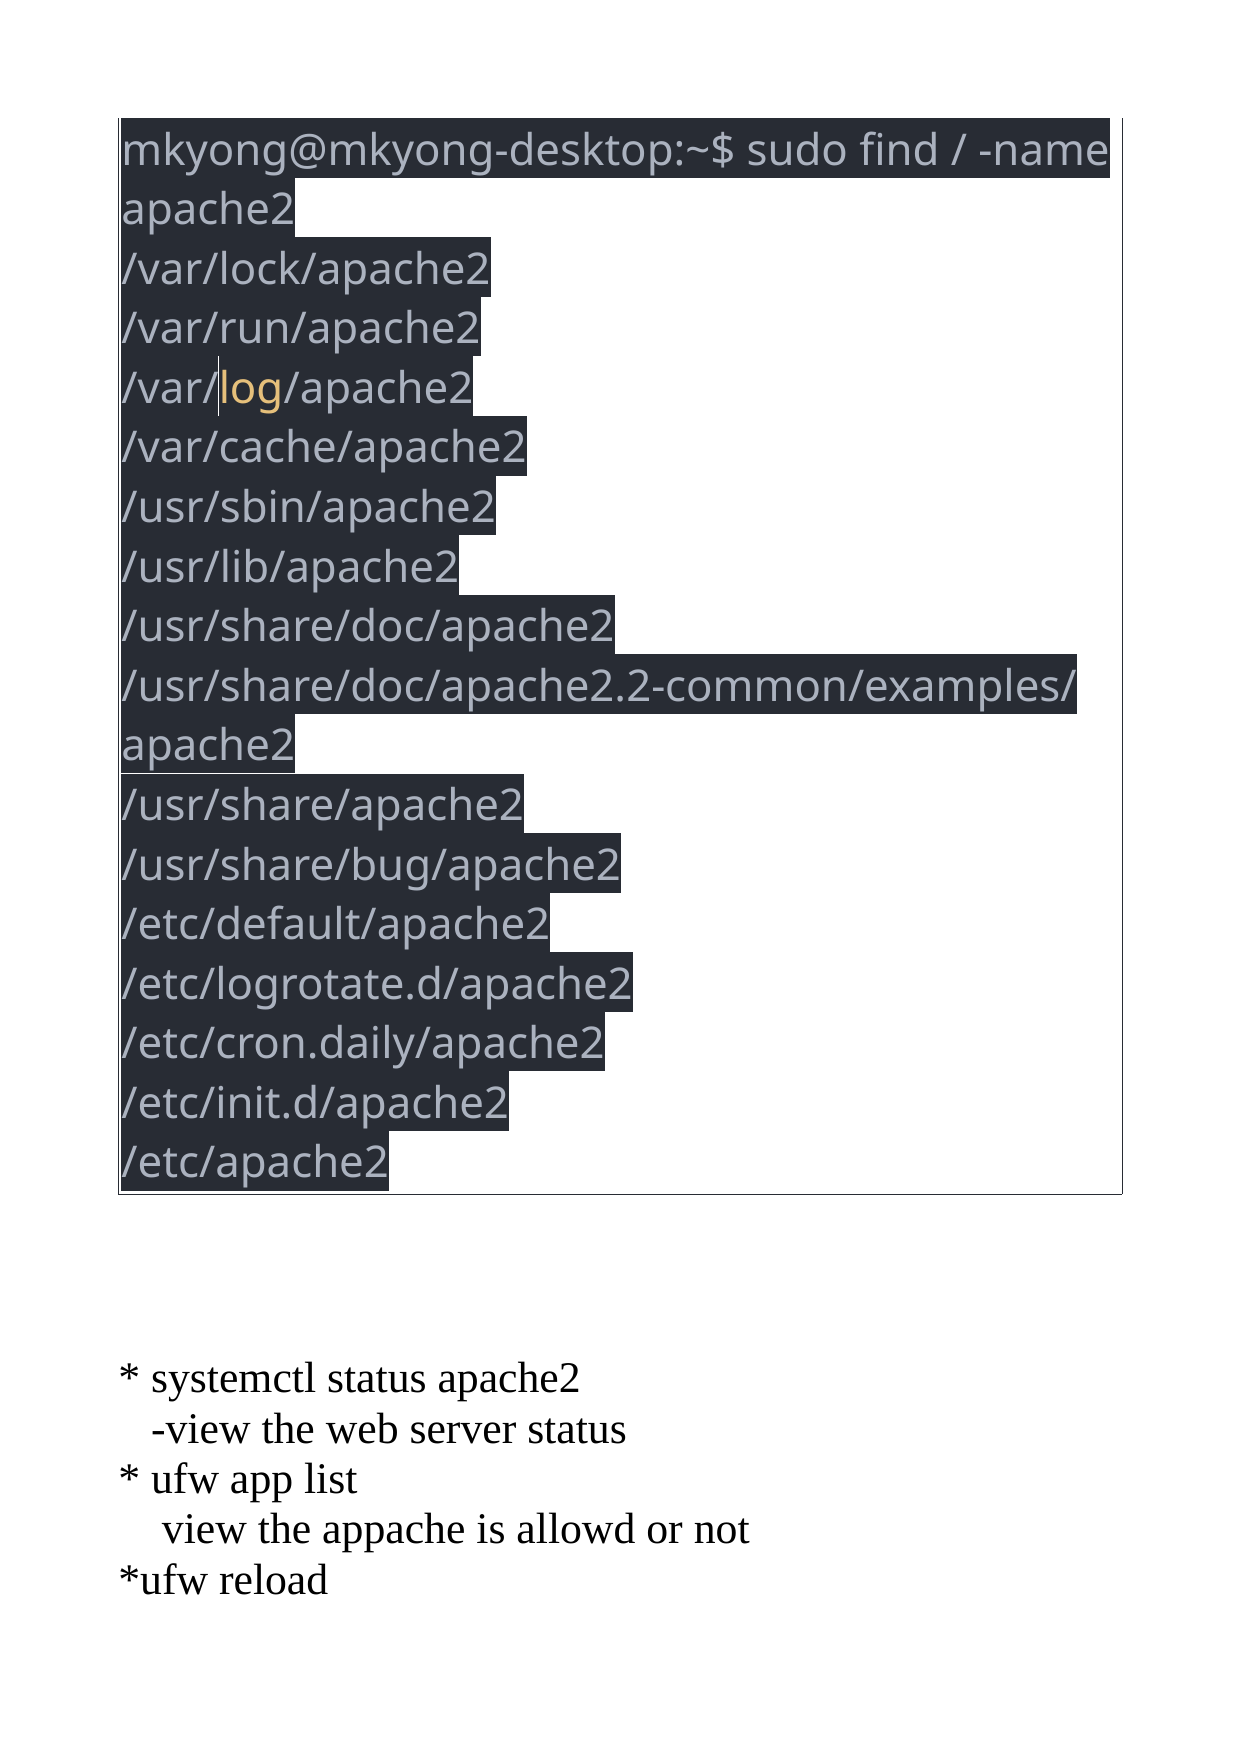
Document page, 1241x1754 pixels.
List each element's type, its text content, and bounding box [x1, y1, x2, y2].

text /var/run/apache2 [119, 297, 1122, 356]
text /usr/share/apache2 [119, 773, 1122, 833]
text mkyong@mkyong-desktop:~$ sudo find / -name apache2 [119, 118, 1122, 237]
text view the appache is allowd or not [118, 1503, 1122, 1553]
text /var/log/apache2 [119, 356, 1122, 416]
text * systemctl status apache2 [118, 1352, 1122, 1402]
text /var/cache/apache2 [119, 416, 1122, 476]
text /etc/logrotate.d/apache2 [119, 952, 1122, 1012]
text /etc/cron.daily/apache2 [119, 1012, 1122, 1071]
text /usr/share/bug/apache2 [119, 833, 1122, 893]
text /var/lock/apache2 [119, 237, 1122, 297]
text /usr/lib/apache2 [119, 535, 1122, 595]
text /usr/share/doc/apache2.2-common/examples/apache2 [119, 654, 1122, 773]
text /usr/share/doc/apache2 [119, 595, 1122, 654]
text * ufw app list [118, 1453, 1122, 1503]
text -view the web server status [118, 1402, 1122, 1453]
text /etc/apache2 [119, 1131, 1122, 1194]
text /etc/init.d/apache2 [119, 1071, 1122, 1131]
text *ufw reload [118, 1553, 1122, 1604]
text /etc/default/apache2 [119, 893, 1122, 952]
text /usr/sbin/apache2 [119, 476, 1122, 535]
